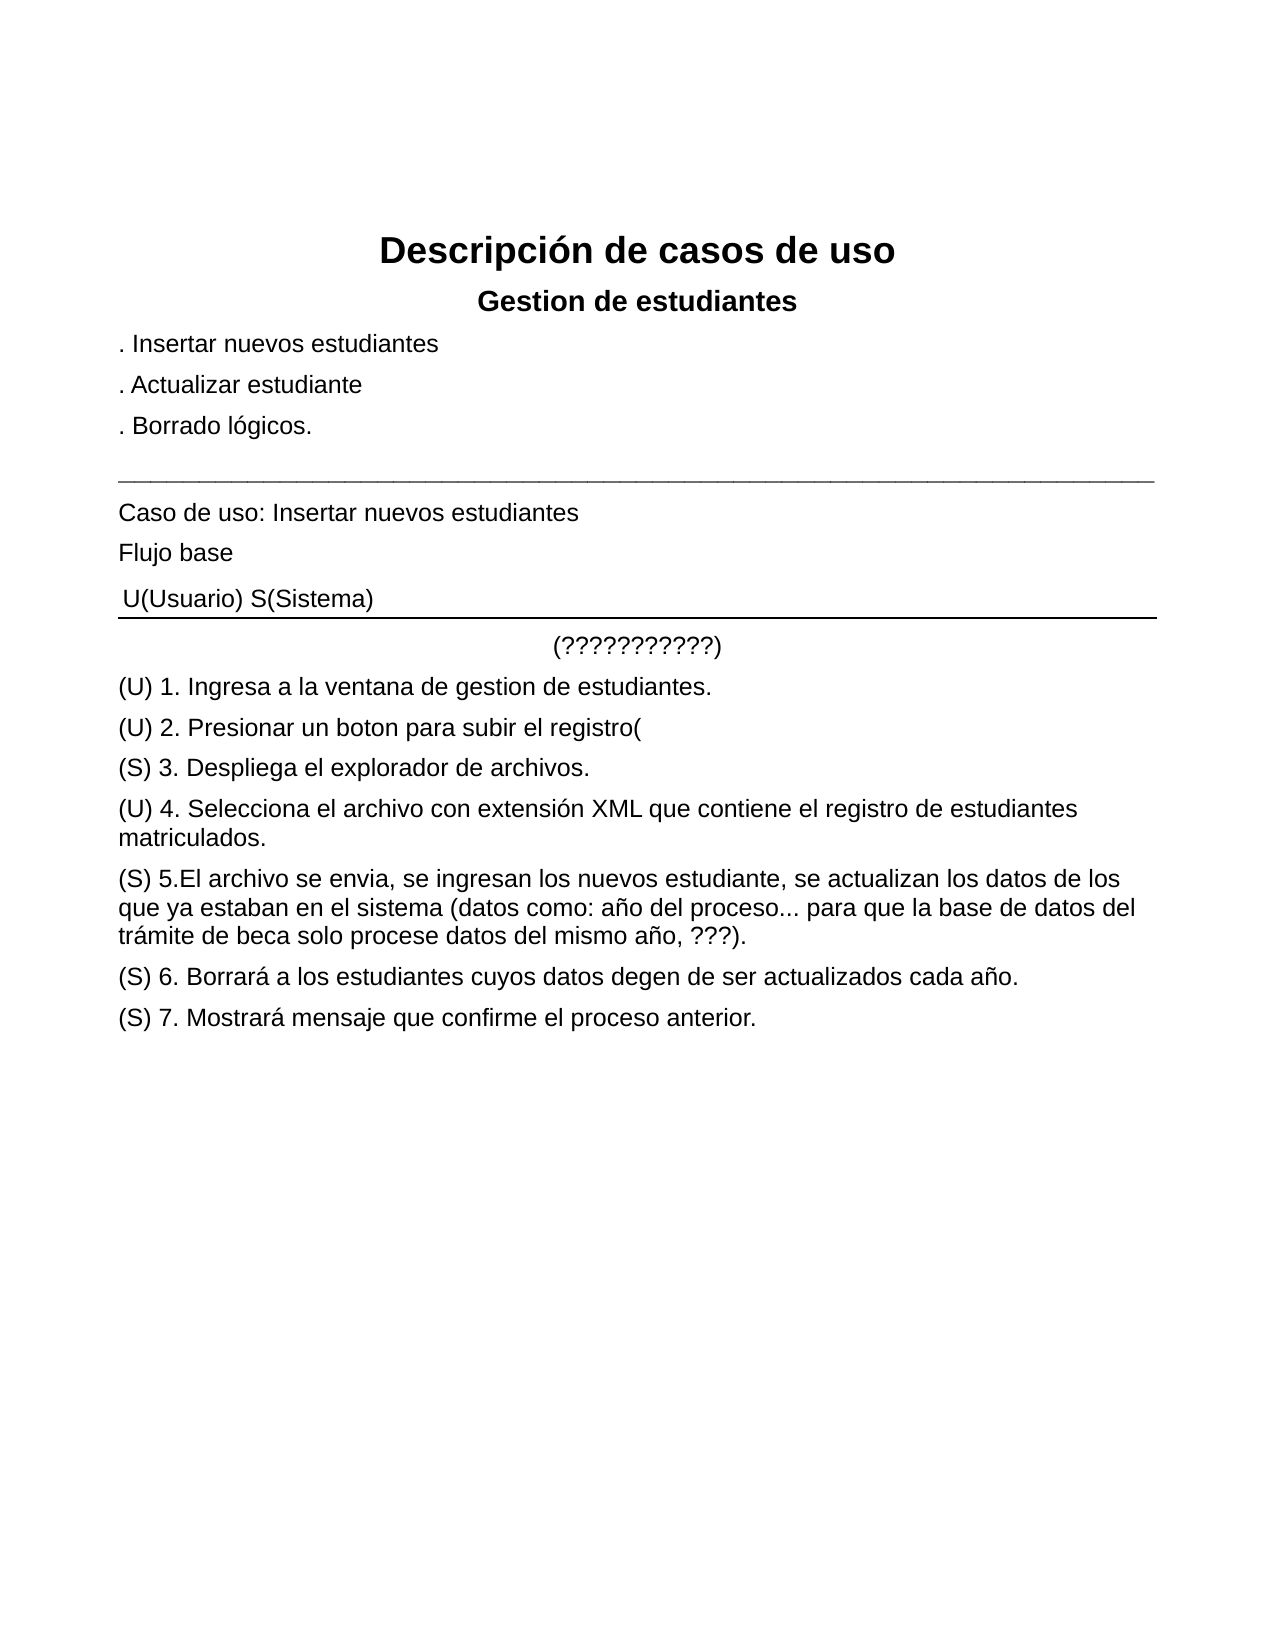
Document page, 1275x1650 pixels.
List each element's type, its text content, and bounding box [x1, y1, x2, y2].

text (U) 1. Ingresa a la ventana de gestion de estudiantes. [118, 672, 1157, 700]
text ________________________________________________________________ [118, 452, 1157, 485]
text Caso de uso: Insertar nuevos estudiantes [118, 497, 1157, 526]
text (S) 7. Mostrará mensaje que confirme el proceso anterior. [118, 1003, 1157, 1032]
text (S) 3. Despliega el explorador de archivos. [118, 753, 1157, 782]
text U(Usuario) S(Sistema) [118, 579, 1157, 617]
text Descripción de casos de uso [118, 228, 1157, 272]
text . Borrado lógicos. [118, 411, 1157, 440]
text (S) 5.El archivo se envia, se ingresan los nuevos estudiante, se actualizan los datos de los que ya estaban en el sistema (datos como: año del proceso... para que la base de datos del trámite de beca solo procese datos del mismo año, ???). [118, 864, 1157, 950]
text (U) 4. Selecciona el archivo con extensión XML que contiene el registro de estudiantes matriculados. [118, 794, 1157, 852]
text Flujo base [118, 538, 1157, 567]
text . Insertar nuevos estudiantes [118, 329, 1157, 358]
text Gestion de estudiantes [118, 284, 1157, 317]
text . Actualizar estudiante [118, 370, 1157, 399]
text (S) 6. Borrará a los estudiantes cuyos datos degen de ser actualizados cada año. [118, 962, 1157, 991]
text (???????????) [118, 631, 1157, 659]
text (U) 2. Presionar un boton para subir el registro( [118, 712, 1157, 741]
